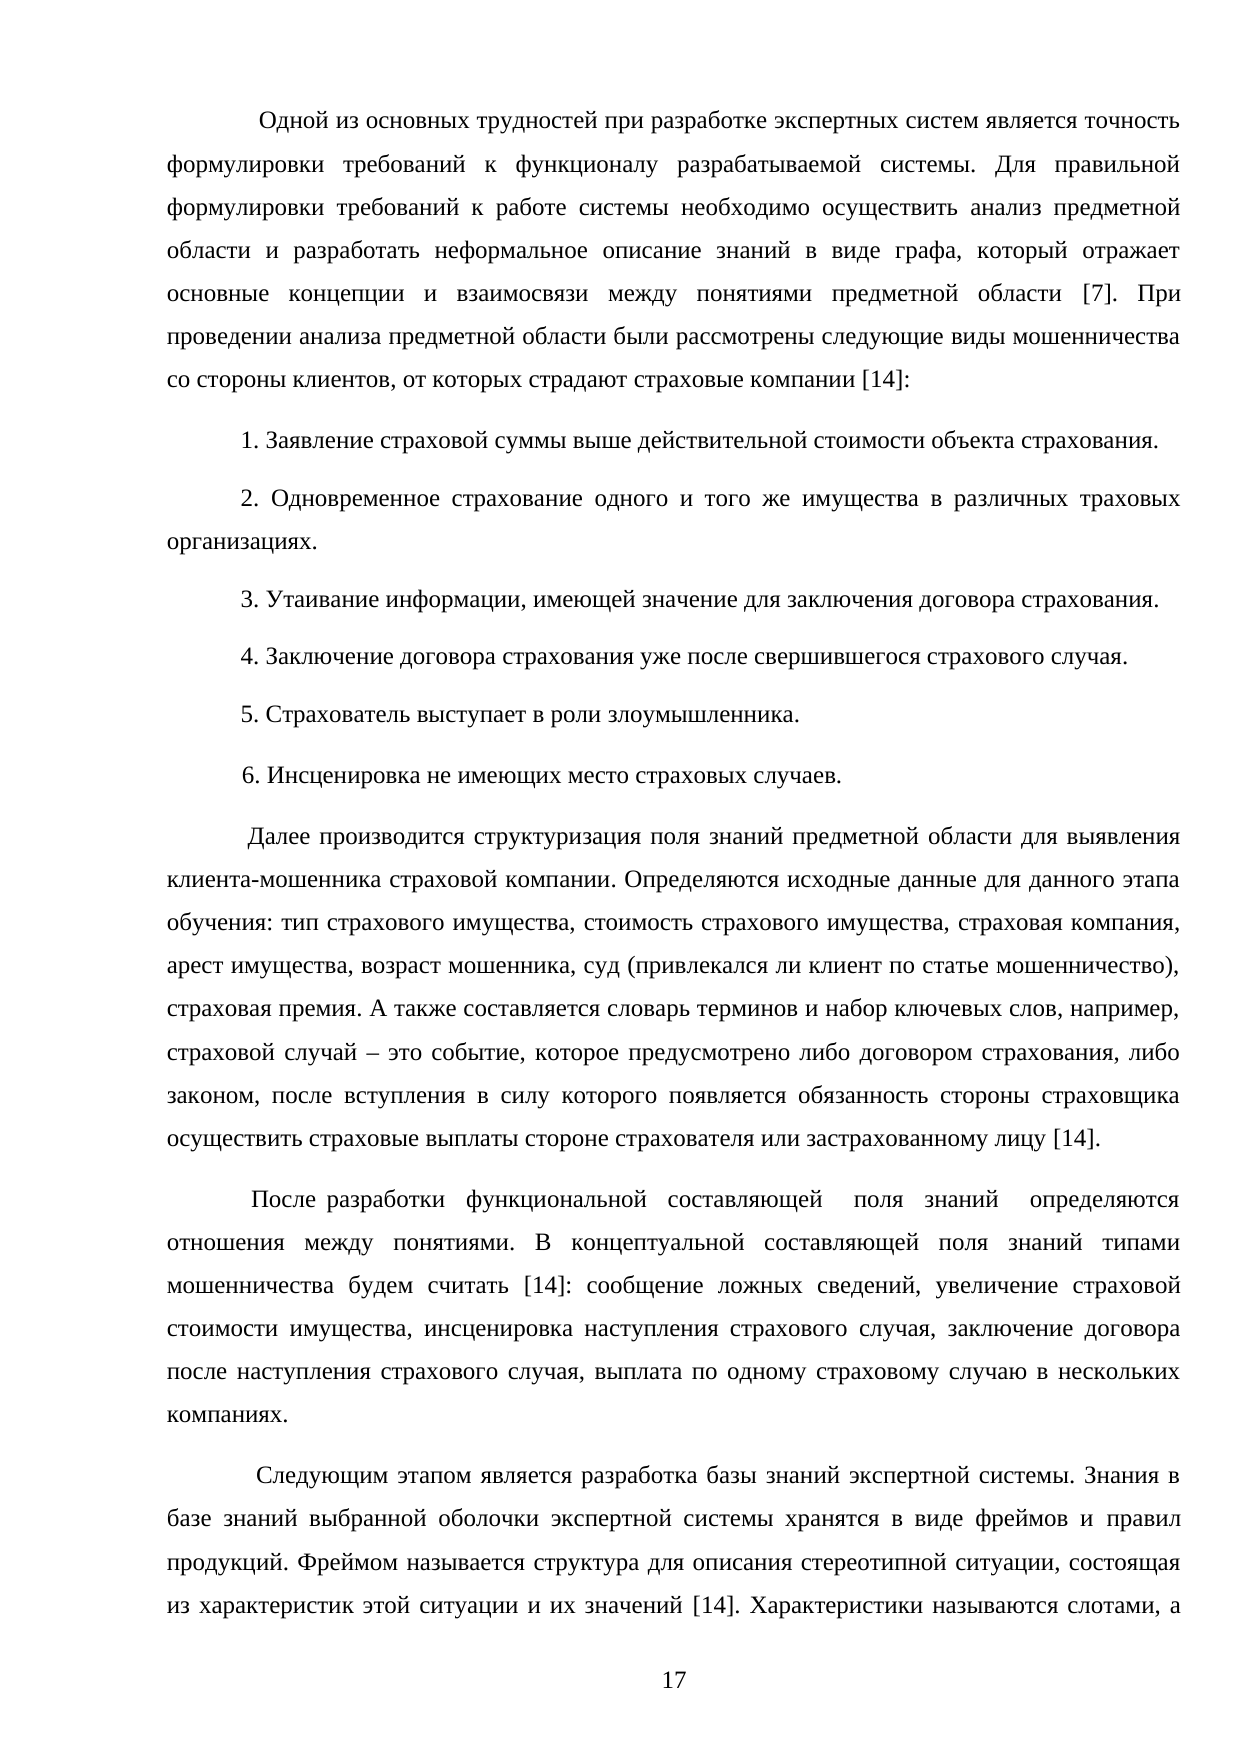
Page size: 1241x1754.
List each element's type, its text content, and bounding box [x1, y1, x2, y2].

text 1. Заявление страховой суммы выше действительной стоимости объекта страхования. [167, 425, 1181, 454]
text Далее производится структуризация поля знаний предметной области для выявления клиента-мошенника страховой компании. Определяются исходные данные для данного этапа обучения: тип страхового имущества, стоимость страхового имущества, страховая компания, арест имущества, возраст мошенника, суд (привлекался ли клиент по статье мошенничество), страховая премия. А также составляется словарь терминов и набор ключевых слов, например, страховой случай – это событие, которое предусмотрено либо договором страхования, либо законом, после вступления в силу которого появляется обязанность стороны страховщика осуществить страховые выплаты стороне страхователя или застрахованному лицу [14]. [167, 821, 1181, 1152]
text 3. Утаивание информации, имеющей значение для заключения договора страхования. [167, 584, 1181, 612]
text 5. Страхователь выступает в роли злоумышленника. [167, 699, 1181, 728]
text Одной из основных трудностей при разработке экспертных систем является точность формулировки требований к функционалу разрабатываемой системы. Для правильной формулировки требований к работе системы необходимо осуществить анализ предметной области и разработать неформальное описание знаний в виде графа, который отражает основные концепции и взаимосвязи между понятиями предметной области [7]. При проведении анализа предметной области были рассмотрены следующие виды мошенничества со стороны клиентов, от которых страдают страховые компании [14]: [167, 106, 1181, 393]
text После разработки функциональной составляющей поля знаний определяются отношения между понятиями. В концептуальной составляющей поля знаний типами мошенничества будем считать [14]: сообщение ложных сведений, увеличение страховой стоимости имущества, инсценировка наступления страхового случая, заключение договора после наступления страхового случая, выплата по одному страховому случаю в нескольких компаниях. [167, 1184, 1181, 1428]
text Следующим этапом является разработка базы знаний экспертной системы. Знания в базе знаний выбранной оболочки экспертной системы хранятся в виде фреймов и правил продукций. Фреймом называется структура для описания стереотипной ситуации, состоящая из характеристик этой ситуации и их значений [14]. Характеристики называются слотами, а [167, 1460, 1181, 1618]
text 6. Инсценировка не имеющих место страховых случаев. [167, 760, 1181, 789]
text 4. Заключение договора страхования уже после свершившегося страхового случая. [167, 641, 1181, 670]
text 2. Одновременное страхование одного и того же имущества в различных траховых организациях. [167, 483, 1181, 555]
